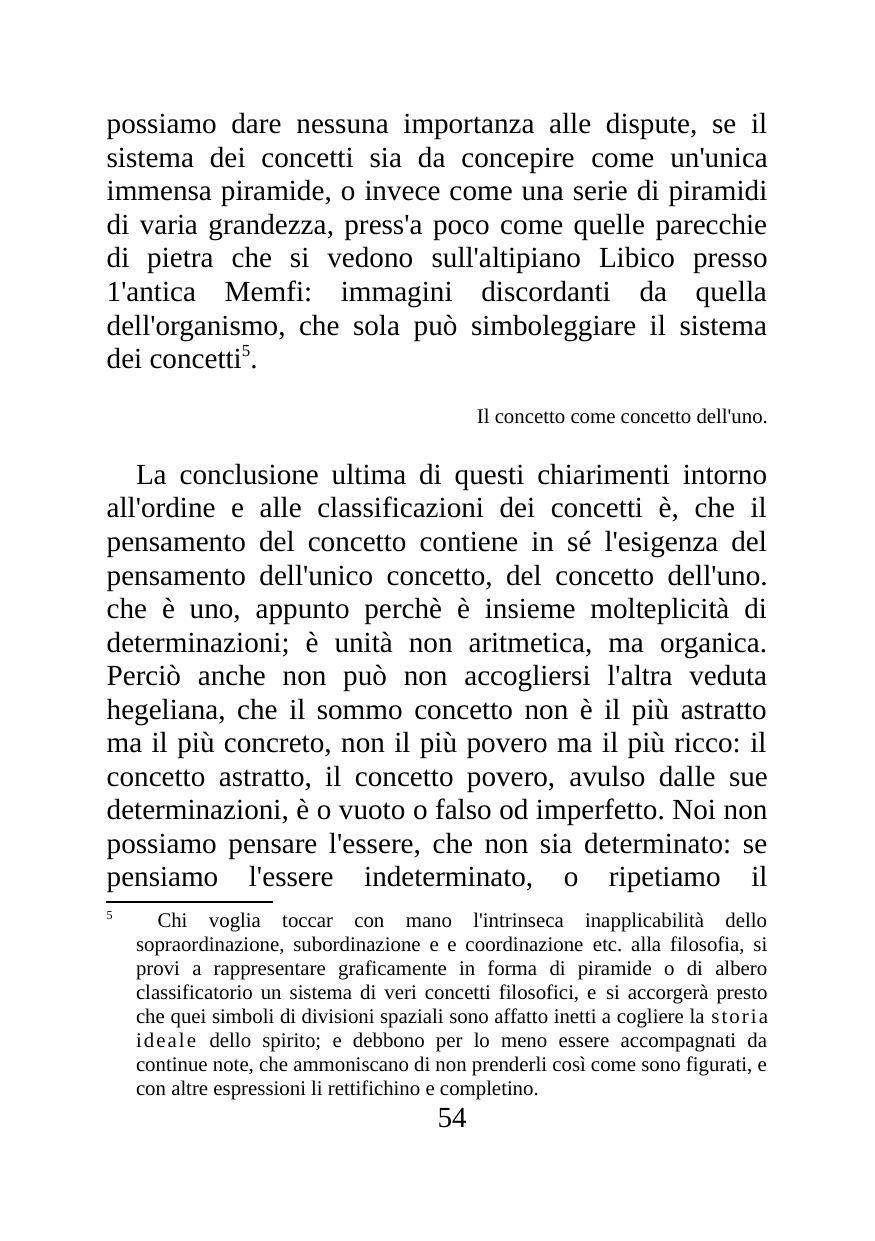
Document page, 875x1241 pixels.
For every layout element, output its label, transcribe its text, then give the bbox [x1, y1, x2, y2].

text possiamo dare nessuna importanza alle dispute, se il sistema dei concetti sia da concepire come un'unica immensa piramide, o invece come una serie di piramidi di varia grandezza, press'a poco come quelle parecchie di pietra che si vedono sull'altipiano Libico presso 1'antica Memfi: immagini discordanti da quella dell'organismo, che sola può simboleggiare il sistema dei concetti. [106, 106, 768, 375]
text La conclusione ultima di questi chiarimenti intorno all'ordine e alle classificazioni dei concetti è, che il pensamento del concetto contiene in sé l'esigenza del pensamento dell'unico concetto, del concetto dell'uno. che è uno, appunto perchè è insieme molteplicità di determinazioni; è unità non aritmetica, ma organica. Perciò anche non può non accogliersi l'altra veduta hegeliana, che il sommo concetto non è il più astratto ma il più concreto, non il più povero ma il più ricco: il concetto astratto, il concetto povero, avulso dalle sue determinazioni, è o vuoto o falso od imperfetto. Noi non possiamo pensare l'essere, che non sia determinato: se pensiamo l'essere indeterminato, o ripetiamo il [106, 457, 768, 893]
text Il concetto come concetto dell'uno. [106, 404, 768, 428]
text Chi voglia toccar con mano l'intrinseca inapplicabilità dello sopraordinazione, subordinazione e e coordinazione etc. alla filosofia, si provi a rappresentare graficamente in forma di piramide o di albero classificatorio un sistema di veri concetti filosofici, e si accorgerà presto che quei simboli di divisioni spaziali sono affatto inetti a cogliere la storia ideale dello spirito; e debbono per lo meno essere accompagnati da continue note, che ammoniscano di non prenderli così come sono figurati, e con altre espressioni li rettifichino e completino. [106, 908, 768, 1100]
